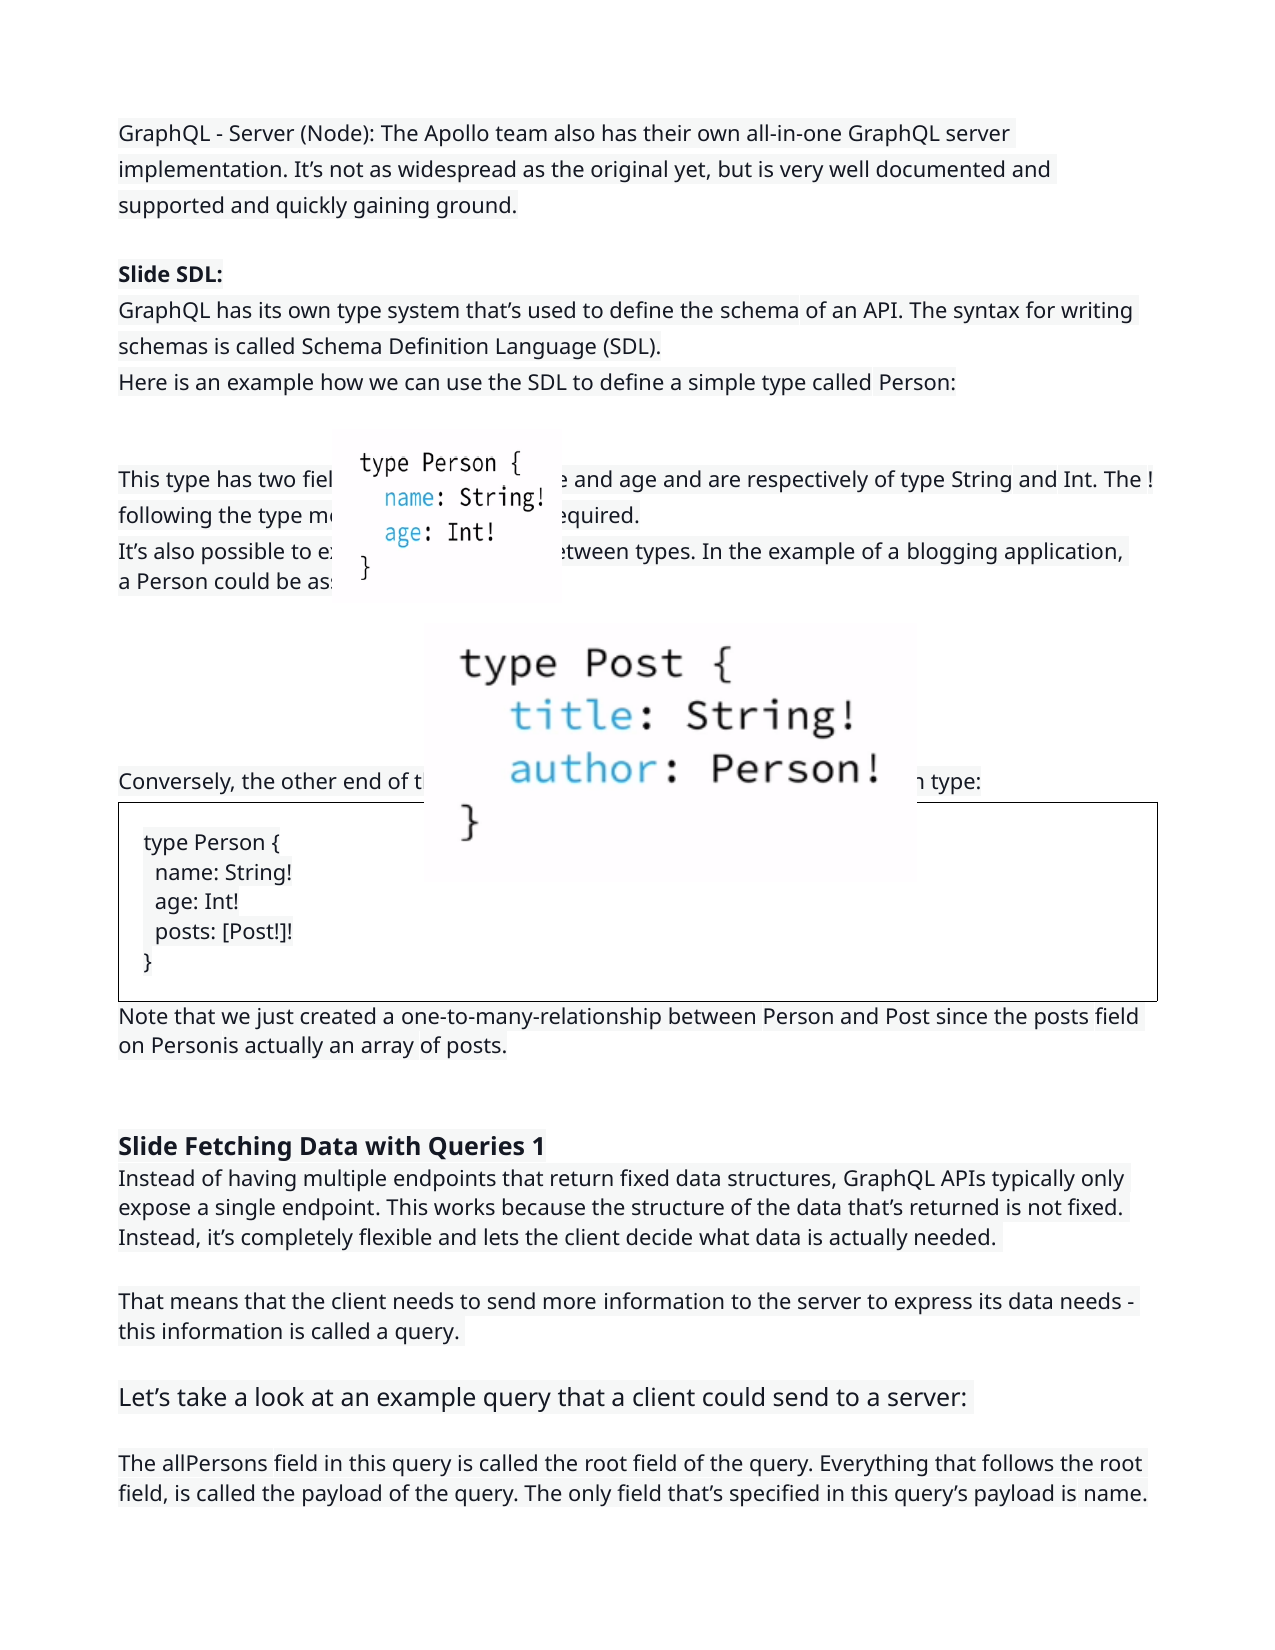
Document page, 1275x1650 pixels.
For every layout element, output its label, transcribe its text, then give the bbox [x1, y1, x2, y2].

picture [332, 429, 562, 603]
text posts: [Post!]! [119, 891, 1157, 921]
text Here is an example how we can use the SDL to define a simple type called Person: [118, 367, 1157, 396]
text Let’s take a look at an example query that a client could send to a server: [118, 1379, 1157, 1414]
text The allPersons field in this query is called the root field of the query. Everything that follows the root field, is called the payload of the query. The only field that’s specified in this query’s payload is name. [118, 1448, 1157, 1507]
text Slide Fetching Data with Queries 1 [118, 1128, 1157, 1162]
text It’s also possible to express relationships between types. In the example of a blogging application, a Person could be associated with a Post: [562, 536, 1157, 596]
text type Person { [119, 803, 424, 831]
text Conversely, the other end of the relationship needs to be placed on the Person type: [917, 766, 1157, 796]
text This type has two fields, they’re called name and age and are respectively of type String and Int. The !following the type means that this field is required. [562, 464, 1157, 530]
text Conversely, the other end of the relationship needs to be placed on the Person type: [118, 766, 424, 796]
text That means that the client needs to send more information to the server to express its data needs - this information is called a query. [118, 1286, 1157, 1346]
text This type has two fields, they’re called name and age and are respectively of type String and Int. The !following the type means that this field is required. [118, 464, 332, 530]
text type Person { [917, 803, 1157, 831]
text name: String! [917, 831, 1157, 861]
text Slide SDL: [118, 259, 1157, 289]
picture [424, 623, 917, 882]
text It’s also possible to express relationships between types. In the example of a blogging application, a Person could be associated with a Post: [118, 536, 332, 596]
text GraphQL - Server (Node): The Apollo team also has their own all-in-one GraphQL server implementation. It’s not as widespread as the original yet, but is very well documented and supported and quickly gaining ground. [118, 118, 1157, 219]
text Note that we just created a one-to-many-relationship between Person and Post since the posts field on Personis actually an array of posts. [118, 1002, 1157, 1060]
text age: Int! [119, 861, 1157, 891]
text name: String! [119, 831, 424, 861]
text Instead of having multiple endpoints that return fixed data structures, GraphQL APIs typically only expose a single endpoint. This works because the structure of the data that’s returned is not fixed. Instead, it’s completely flexible and lets the client decide what data is actually needed. [118, 1162, 1157, 1252]
text GraphQL has its own type system that’s used to define the schema of an API. The syntax for writing schemas is called Schema Definition Language (SDL). [118, 295, 1157, 361]
text } [119, 921, 1157, 1001]
